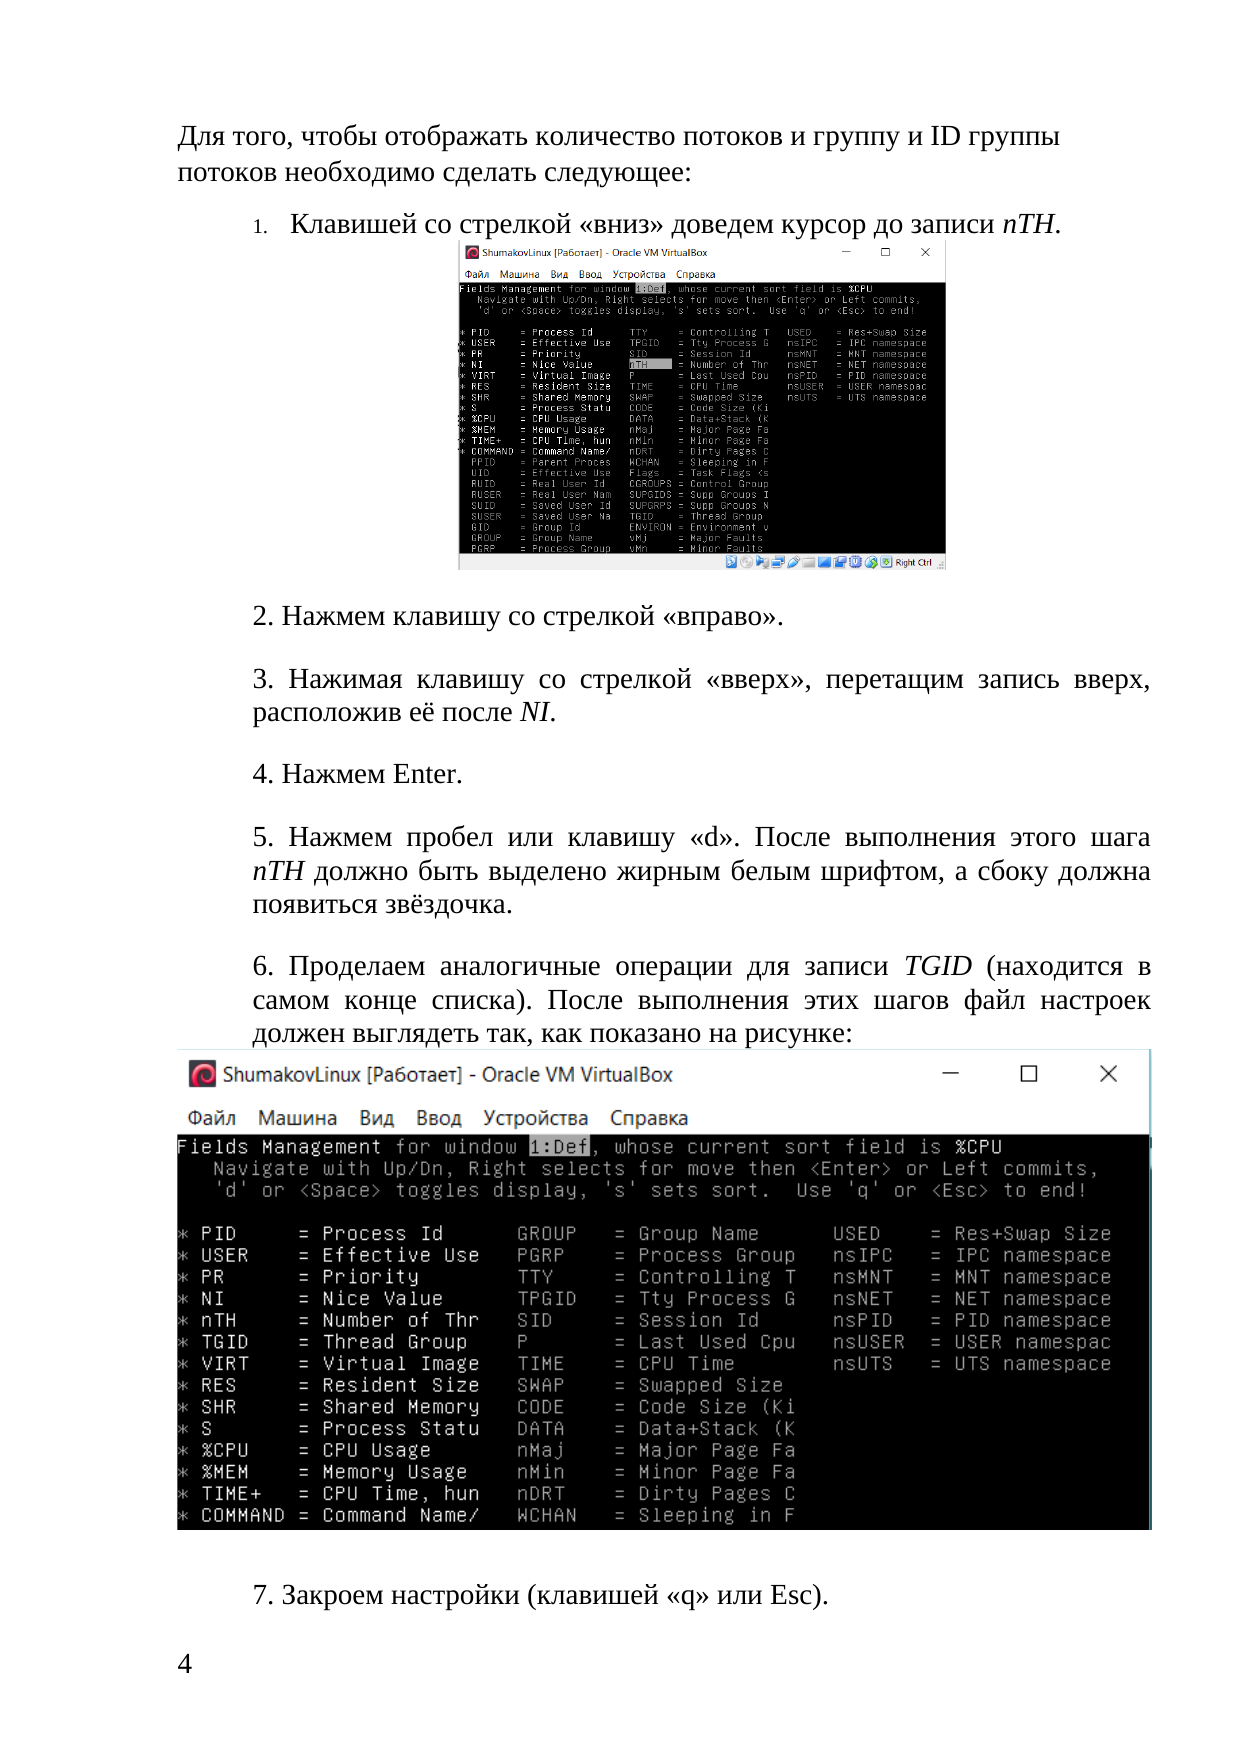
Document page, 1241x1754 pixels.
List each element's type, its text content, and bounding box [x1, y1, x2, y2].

picture [177, 1049, 1152, 1530]
text 6. Проделаем аналогичные операции для записи TGID (находится в самом конце списка). После выполнения этих шагов файл настроек должен выглядеть так, как показано на рисунке: [252, 948, 1152, 1049]
text 4. Нажмем Enter. [252, 757, 1152, 790]
text 7. Закроем настройки (клавишей «q» или Esc). [252, 1577, 1152, 1611]
text 3. Нажимая клавишу со стрелкой «вверх», перетащим запись вверх, расположив её после NI. [252, 661, 1152, 728]
picture [457, 240, 946, 570]
text 5. Нажмем пробел или клавишу «d». После выполнения этого шага nTH должно быть выделено жирным белым шрифтом, а сбоку должна появиться звёздочка. [252, 819, 1152, 920]
list Клавишей со стрелкой «вниз» доведем курсор до записи nTH. [252, 206, 1152, 240]
text Для того, чтобы отображать количество потоков и группу и ID группы потоков необходимо сделать следующее: [177, 118, 1152, 187]
text 2. Нажмем клавишу со стрелкой «вправо». [252, 598, 1152, 632]
